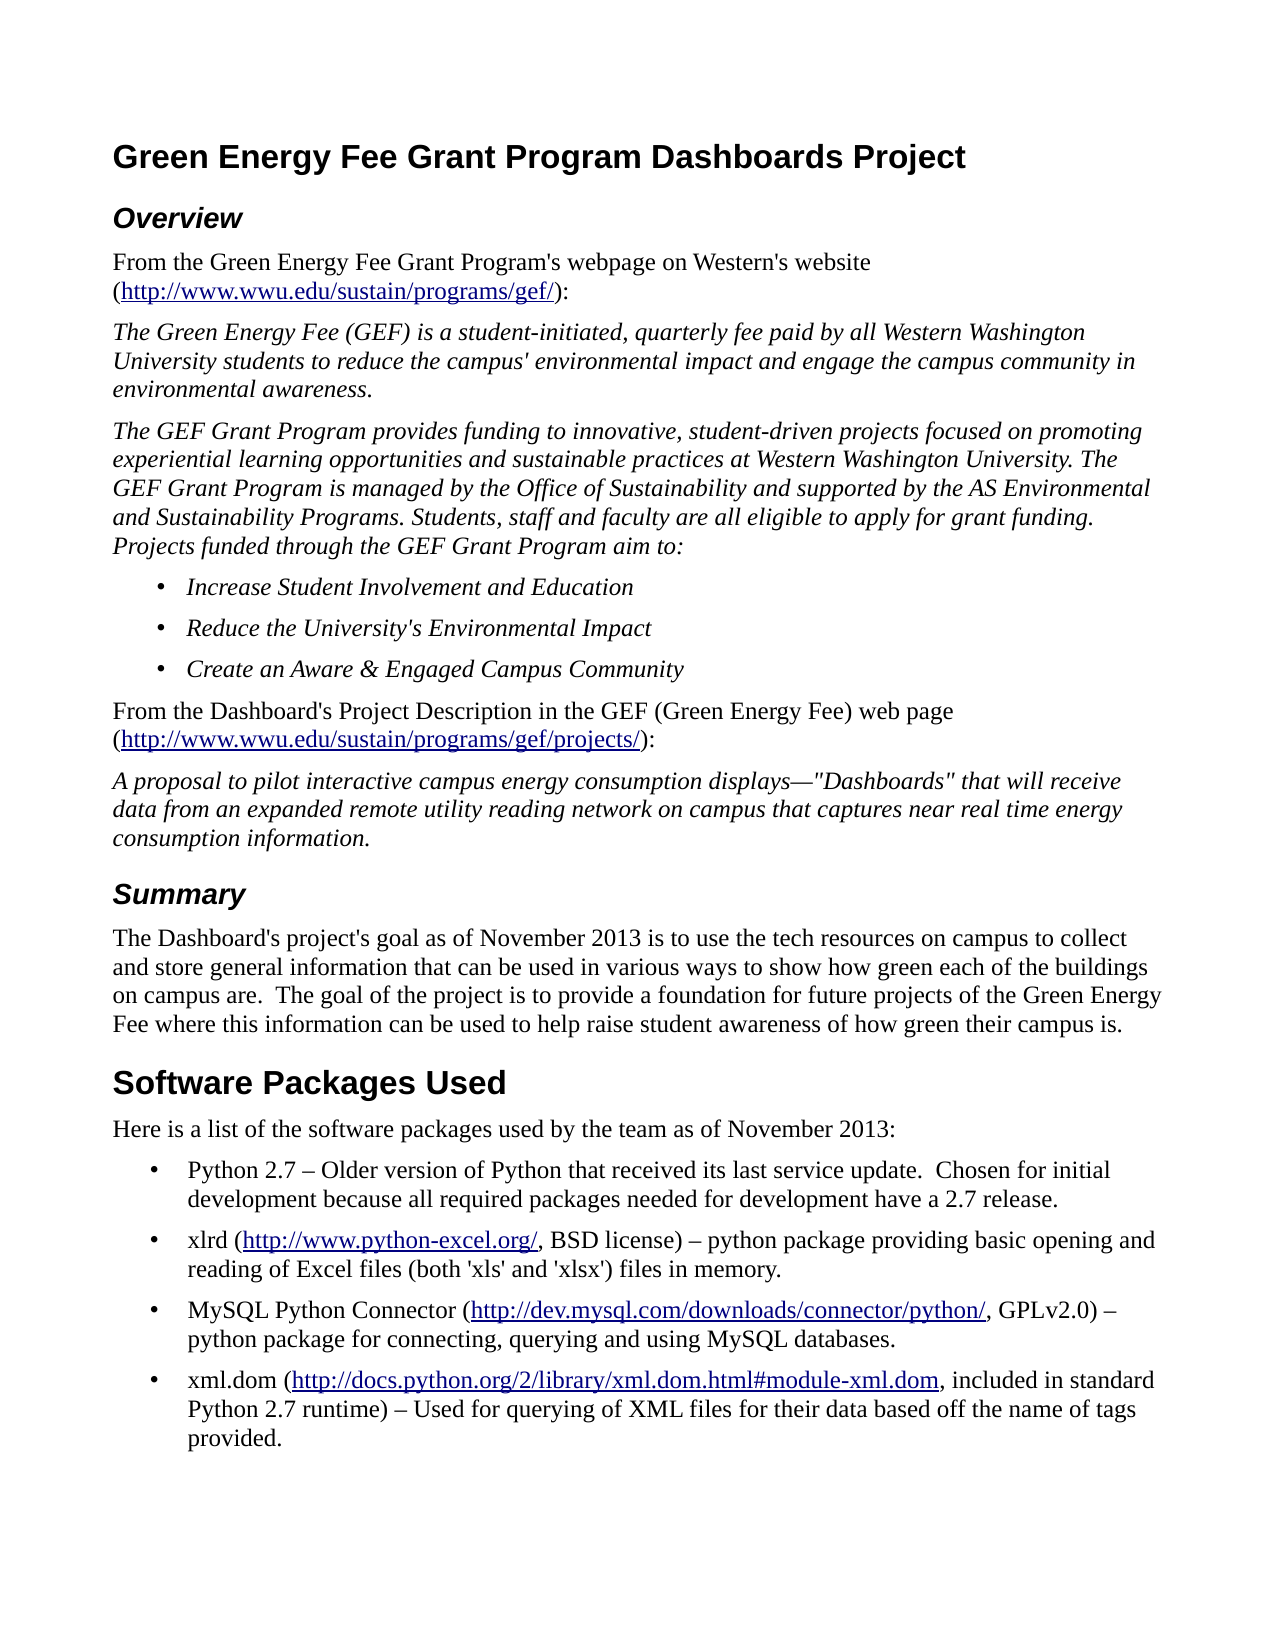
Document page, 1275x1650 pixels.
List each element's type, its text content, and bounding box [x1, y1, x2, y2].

text From the Dashboard's Project Description in the GEF (Green Energy Fee) web page (http://www.wwu.edu/sustain/programs/gef/projects/): [112, 696, 1162, 753]
text Here is a list of the software packages used by the team as of November 2013: [112, 1114, 1162, 1143]
text The Green Energy Fee (GEF) is a student-initiated, quarterly fee paid by all Western Washington University students to reduce the campus' environmental impact and engage the campus community in environmental awareness. [112, 317, 1162, 403]
text A proposal to pilot interactive campus energy consumption displays—"Dashboards" that will receive data from an expanded remote utility reading network on campus that captures near real time energy consumption information. [112, 766, 1162, 852]
text From the Green Energy Fee Grant Program's webpage on Western's website (http://www.wwu.edu/sustain/programs/gef/): [112, 247, 1162, 304]
list MySQL Python Connector (http://dev.mysql.com/downloads/connector/python/, GPLv2.0) – python package for connecting, querying and using MySQL databases. [150, 1295, 1162, 1353]
list Increase Student Involvement and Education [157, 572, 1162, 601]
subtitle Overview [112, 201, 1162, 234]
text The Dashboard's project's goal as of November 2013 is to use the tech resources on campus to collect and store general information that can be used in various ways to show how green each of the buildings on campus are. The goal of the project is to provide a foundation for future projects of the Green Energy Fee where this information can be used to help raise student awareness of how green their campus is. [112, 923, 1162, 1038]
list Reduce the University's Environmental Impact [157, 613, 1162, 642]
subtitle Summary [112, 877, 1162, 911]
list Python 2.7 – Older version of Python that received its last service update. Chosen for initial development because all required packages needed for development have a 2.7 release. [150, 1155, 1162, 1213]
list Create an Aware & Engaged Campus Community [157, 654, 1162, 683]
subtitle Green Energy Fee Grant Program Dashboards Project [112, 137, 1162, 176]
list xlrd (http://www.python-excel.org/, BSD license) – python package providing basic opening and reading of Excel files (both 'xls' and 'xlsx') files in memory. [150, 1225, 1162, 1283]
list xml.dom (http://docs.python.org/2/library/xml.dom.html#module-xml.dom, included in standard Python 2.7 runtime) – Used for querying of XML files for their data based off the name of tags provided. [150, 1365, 1162, 1451]
subtitle Software Packages Used [112, 1063, 1162, 1101]
text The GEF Grant Program provides funding to innovative, student-driven projects focused on promoting experiential learning opportunities and sustainable practices at Western Washington University. The GEF Grant Program is managed by the Office of Sustainability and supported by the AS Environmental and Sustainability Programs. Students, staff and faculty are all eligible to apply for grant funding. Projects funded through the GEF Grant Program aim to: [112, 416, 1162, 559]
